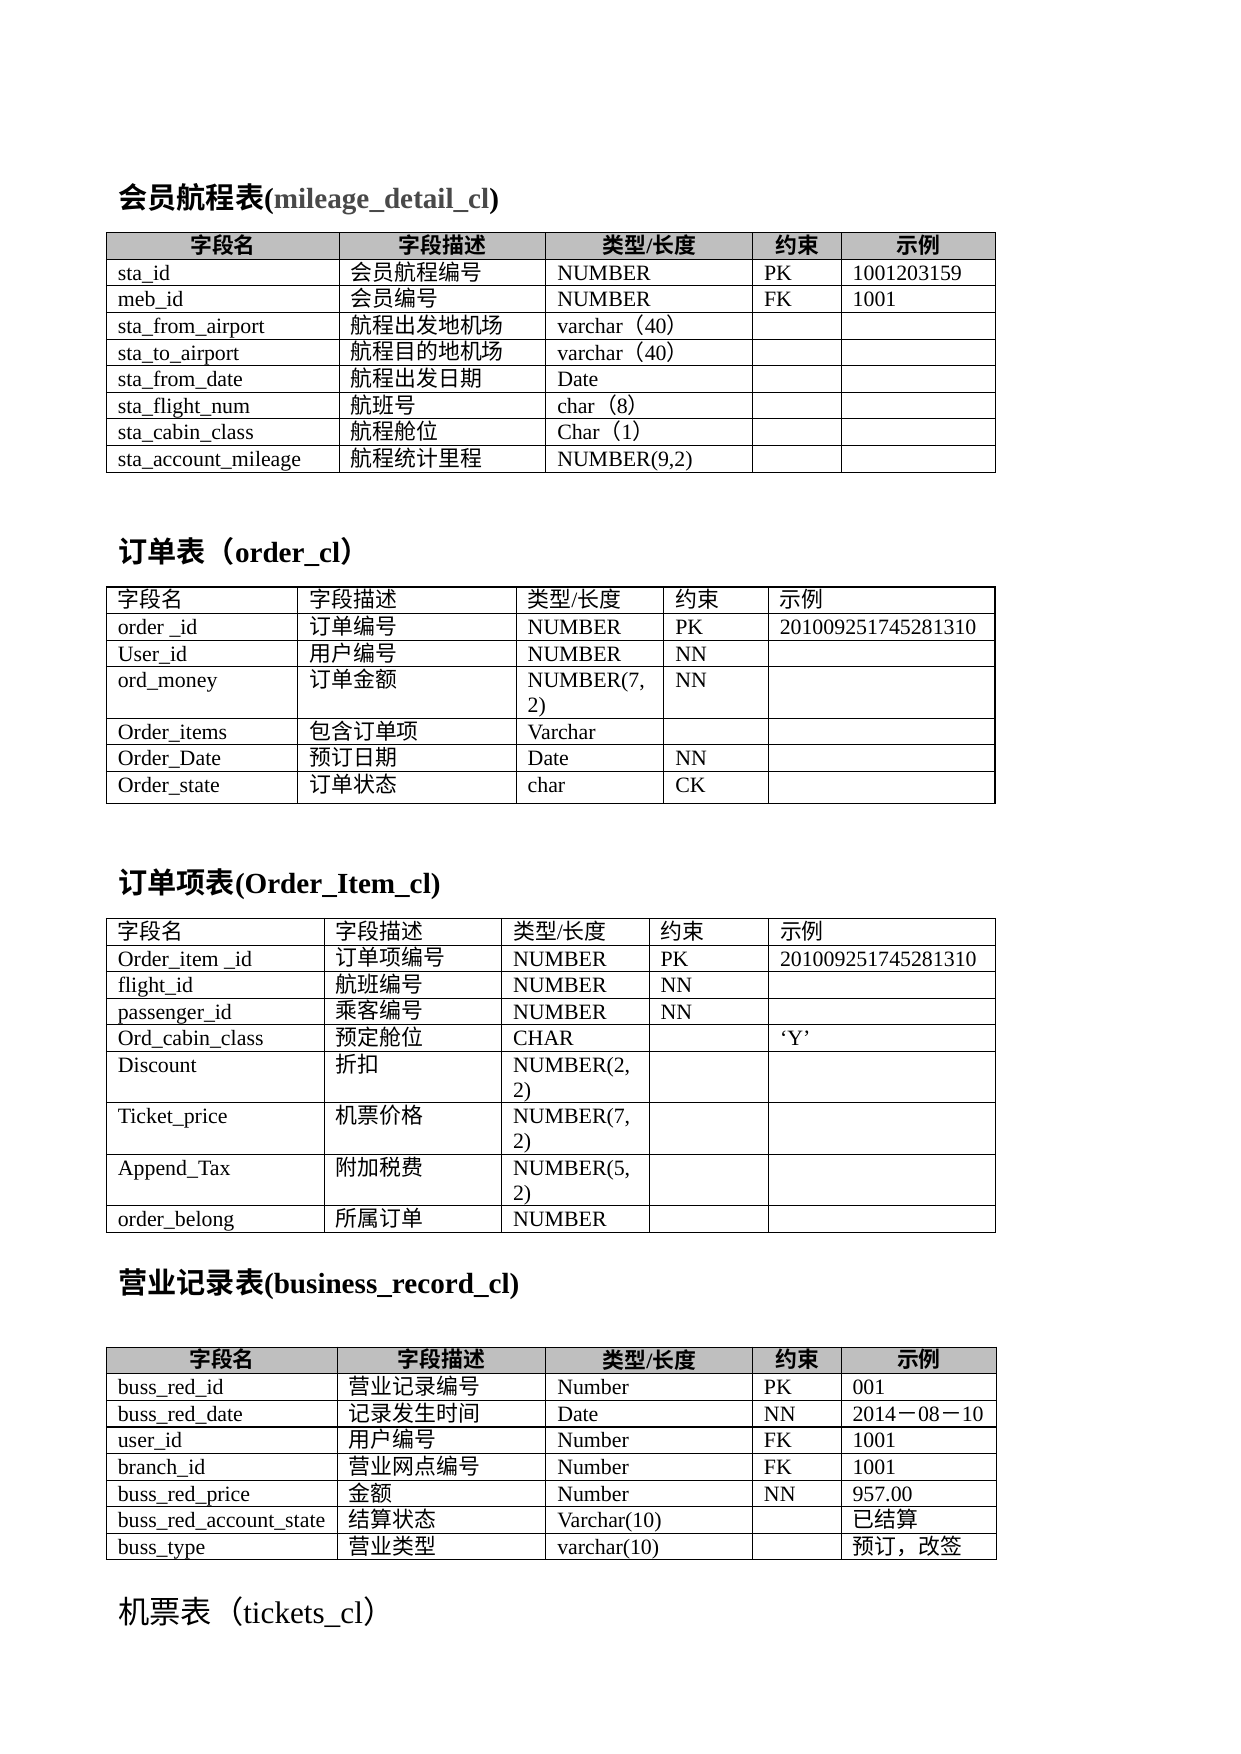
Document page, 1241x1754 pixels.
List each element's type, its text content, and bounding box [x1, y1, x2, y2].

table_cell Ticket_price [107, 1103, 324, 1154]
table_cell Varchar [517, 719, 663, 744]
table_cell 957.00 [842, 1481, 996, 1506]
table_cell NN [664, 641, 768, 666]
table_cell Order_items [107, 719, 297, 744]
table_header 字段名 [107, 1348, 337, 1373]
table_cell user_id [107, 1428, 337, 1453]
table_cell flight_id [107, 972, 324, 998]
table_cell 001 [842, 1374, 996, 1400]
table_cell 201009251745281310 [769, 946, 995, 971]
table_cell 营业类型 [338, 1534, 545, 1559]
text 营业记录表(business_record_cl) [118, 1267, 1122, 1301]
table_cell 订单编号 [298, 614, 516, 640]
text 机票表（tickets_cl） [118, 1594, 1122, 1631]
table_cell 航程统计里程 [340, 446, 545, 472]
table_header 约束 [753, 233, 841, 259]
table_cell varchar（40） [546, 340, 752, 365]
table_cell passenger_id [107, 999, 324, 1024]
table_cell PK [650, 946, 768, 971]
table_cell 附加税费 [325, 1155, 501, 1205]
table_cell NN [753, 1401, 841, 1426]
table_header 示例 [842, 233, 995, 259]
table_cell [842, 393, 995, 418]
table_cell NUMBER [502, 999, 649, 1024]
table_cell NUMBER(2,2) [502, 1052, 649, 1102]
table_cell Number [546, 1481, 752, 1506]
table_cell sta_id [107, 260, 339, 285]
table_cell 预订日期 [298, 745, 516, 771]
table_cell [769, 745, 994, 771]
table_cell NN [650, 999, 768, 1024]
table_cell PK [753, 1374, 841, 1400]
table_cell meb_id [107, 286, 339, 312]
table_cell varchar(10) [546, 1534, 752, 1559]
table_cell NUMBER(5,2) [502, 1155, 649, 1205]
table_cell [753, 1534, 841, 1559]
table_cell [842, 366, 995, 392]
table_cell sta_from_airport [107, 313, 339, 338]
table_cell [650, 1206, 768, 1232]
table_cell Order_state [107, 772, 297, 803]
table_cell NN [664, 745, 768, 771]
table_cell NN [753, 1481, 841, 1506]
table_cell NUMBER(7,2) [517, 667, 663, 718]
table_cell char（8） [546, 393, 752, 418]
table_cell 金额 [338, 1481, 545, 1506]
table_cell 1001 [842, 286, 995, 312]
table_cell 1001203159 [842, 260, 995, 285]
table_cell NUMBER [502, 972, 649, 998]
table_cell 航班编号 [325, 972, 501, 998]
table_cell [769, 1103, 995, 1154]
table_cell [650, 1103, 768, 1154]
table_cell NUMBER [517, 641, 663, 666]
table_cell Discount [107, 1052, 324, 1102]
table_cell NUMBER(9,2) [546, 446, 752, 472]
table_header 示例 [842, 1348, 996, 1373]
table_header 类型/长度 [517, 588, 663, 613]
table_cell [842, 419, 995, 445]
table_cell sta_from_date [107, 366, 339, 392]
table_cell 1001 [842, 1454, 996, 1479]
table_cell NUMBER [546, 260, 752, 285]
table_cell 订单金额 [298, 667, 516, 718]
table_cell [650, 1052, 768, 1102]
table_cell NN [664, 667, 768, 718]
table_header 约束 [650, 919, 768, 944]
table_cell [769, 641, 994, 666]
table_cell 订单状态 [298, 772, 516, 803]
table_cell buss_type [107, 1534, 337, 1559]
table_header 字段描述 [340, 233, 545, 259]
table_cell Order_Date [107, 745, 297, 771]
table_cell 乘客编号 [325, 999, 501, 1024]
subtitle 订单表（order_cl） [118, 535, 1122, 569]
table_cell 1001 [842, 1428, 996, 1453]
table_cell PK [753, 260, 841, 285]
table_cell Number [546, 1428, 752, 1453]
table_cell 包含订单项 [298, 719, 516, 744]
table_cell Date [546, 1401, 752, 1426]
table_cell User_id [107, 641, 297, 666]
table_cell 营业网点编号 [338, 1454, 545, 1479]
table_cell FK [753, 1428, 841, 1453]
table_cell [842, 340, 995, 365]
table_cell PK [664, 614, 768, 640]
table_cell [753, 419, 841, 445]
table_cell 预订，改签 [842, 1534, 996, 1559]
table_cell NN [650, 972, 768, 998]
table_cell [753, 340, 841, 365]
table_cell 航班号 [340, 393, 545, 418]
subtitle 订单项表(Order_Item_cl) [118, 867, 1122, 901]
table_header 字段名 [107, 233, 339, 259]
table_header 约束 [753, 1348, 841, 1373]
table_cell [769, 999, 995, 1024]
table_header 约束 [664, 588, 768, 613]
table_cell 折扣 [325, 1052, 501, 1102]
table_header 字段描述 [298, 588, 516, 613]
table_header 字段描述 [338, 1348, 545, 1373]
table_cell Number [546, 1454, 752, 1479]
table_cell buss_red_price [107, 1481, 337, 1506]
table_cell 会员编号 [340, 286, 545, 312]
table_cell 营业记录编号 [338, 1374, 545, 1400]
table_cell varchar（40） [546, 313, 752, 338]
table_cell CK [664, 772, 768, 803]
table_cell sta_account_mileage [107, 446, 339, 472]
table_header 类型/长度 [502, 919, 649, 944]
table_cell [753, 393, 841, 418]
table_cell Varchar(10) [546, 1507, 752, 1533]
table_cell [650, 1025, 768, 1051]
table_header 字段描述 [325, 919, 501, 944]
table_cell 结算状态 [338, 1507, 545, 1533]
table_cell [769, 719, 994, 744]
table_cell ‘Y’ [769, 1025, 995, 1051]
table_cell Date [517, 745, 663, 771]
table_cell 航程目的地机场 [340, 340, 545, 365]
table_cell [753, 1507, 841, 1533]
table_cell 会员航程编号 [340, 260, 545, 285]
table_cell [753, 366, 841, 392]
table_cell 2014－08－10 [842, 1401, 996, 1426]
table_cell 航程出发地机场 [340, 313, 545, 338]
table_cell NUMBER [502, 1206, 649, 1232]
table_header 示例 [769, 919, 995, 944]
table_cell Number [546, 1374, 752, 1400]
table_header 类型/长度 [546, 233, 752, 259]
table_cell 航程出发日期 [340, 366, 545, 392]
table_cell Ord_cabin_class [107, 1025, 324, 1051]
table_cell NUMBER(7,2) [502, 1103, 649, 1154]
table_cell CHAR [502, 1025, 649, 1051]
table_cell FK [753, 1454, 841, 1479]
table_cell 订单项编号 [325, 946, 501, 971]
table_header 字段名 [107, 919, 324, 944]
table_header 字段名 [107, 588, 297, 613]
table_cell FK [753, 286, 841, 312]
table_cell char [517, 772, 663, 803]
table_cell order_belong [107, 1206, 324, 1232]
table_cell sta_flight_num [107, 393, 339, 418]
table_cell buss_red_id [107, 1374, 337, 1400]
table_cell 机票价格 [325, 1103, 501, 1154]
table_cell 预定舱位 [325, 1025, 501, 1051]
table_cell 201009251745281310 [769, 614, 994, 640]
table_cell NUMBER [517, 614, 663, 640]
table_cell ord_money [107, 667, 297, 718]
table_cell Date [546, 366, 752, 392]
table_cell sta_cabin_class [107, 419, 339, 445]
table_cell sta_to_airport [107, 340, 339, 365]
subtitle 会员航程表(mileage_detail_cl) [118, 181, 1122, 215]
table_cell branch_id [107, 1454, 337, 1479]
table_cell [842, 446, 995, 472]
table_cell NUMBER [546, 286, 752, 312]
table_cell 记录发生时间 [338, 1401, 545, 1426]
table_cell NUMBER [502, 946, 649, 971]
table_cell 航程舱位 [340, 419, 545, 445]
table_cell [753, 446, 841, 472]
table_cell [842, 313, 995, 338]
table_cell [769, 972, 995, 998]
table_cell 已结算 [842, 1507, 996, 1533]
table_cell [664, 719, 768, 744]
table_header 示例 [769, 588, 994, 613]
table_cell [769, 1155, 995, 1205]
table_cell 用户编号 [298, 641, 516, 666]
table_cell [769, 667, 994, 718]
table_cell [650, 1155, 768, 1205]
table_cell Char（1） [546, 419, 752, 445]
table_cell buss_red_account_state [107, 1507, 337, 1533]
table_cell [769, 1052, 995, 1102]
table_cell [769, 1206, 995, 1232]
table_header 类型/长度 [546, 1348, 752, 1373]
table_cell 用户编号 [338, 1428, 545, 1453]
table_cell Append_Tax [107, 1155, 324, 1205]
table_cell [753, 313, 841, 338]
table_cell [769, 772, 994, 803]
table_cell 所属订单 [325, 1206, 501, 1232]
table_cell buss_red_date [107, 1401, 337, 1426]
table_cell Order_item _id [107, 946, 324, 971]
table_cell order _id [107, 614, 297, 640]
